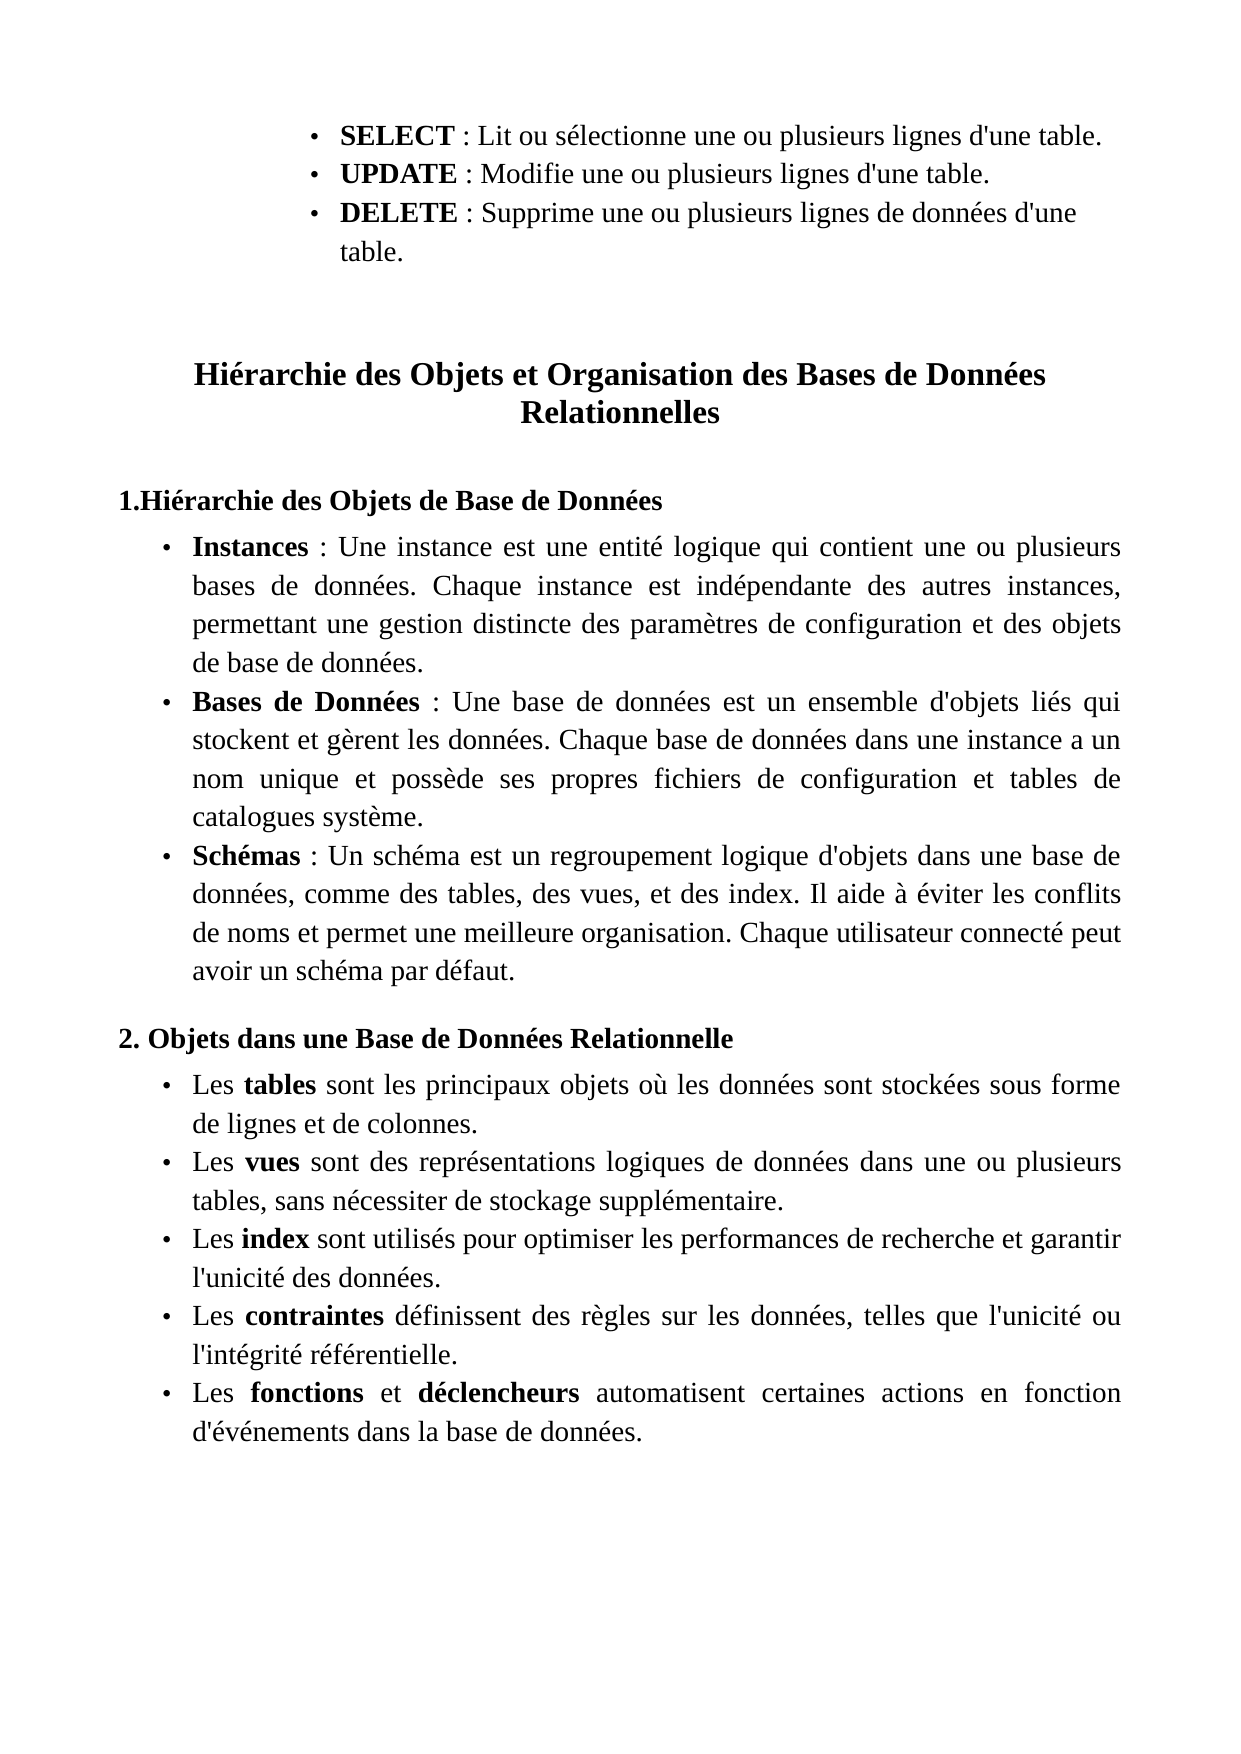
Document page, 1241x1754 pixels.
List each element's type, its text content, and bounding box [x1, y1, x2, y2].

list Bases de Données : Une base de données est un ensemble d'objets liés qui stockent et gèrent les données. Chaque base de données dans une instance a un nom unique et possède ses propres fichiers de configuration et tables de catalogues système. [162, 684, 1122, 833]
list Schémas : Un schéma est un regroupement logique d'objets dans une base de données, comme des tables, des vues, et des index. Il aide à éviter les conflits de noms et permet une meilleure organisation. Chaque utilisateur connecté peut avoir un schéma par défaut. [162, 838, 1122, 987]
subtitle 2. Objets dans une Base de Données Relationnelle [118, 1021, 1122, 1055]
list Les index sont utilisés pour optimiser les performances de recherche et garantir l'unicité des données. [162, 1221, 1122, 1293]
list DELETE : Supprime une ou plusieurs lignes de données d'une table. [310, 195, 1122, 267]
list Les fonctions et déclencheurs automatisent certaines actions en fonction d'événements dans la base de données. [162, 1376, 1122, 1448]
list Les contraintes définissent des règles sur les données, telles que l'unicité ou l'intégrité référentielle. [162, 1298, 1122, 1371]
list Les vues sont des représentations logiques de données dans une ou plusieurs tables, sans nécessiter de stockage supplémentaire. [162, 1144, 1122, 1216]
list SELECT : Lit ou sélectionne une ou plusieurs lignes d'une table. [310, 118, 1122, 152]
list UPDATE : Modifie une ou plusieurs lignes d'une table. [310, 157, 1122, 190]
text Hiérarchie des Objets et Organisation des Bases de Données Relationnelles [118, 354, 1122, 431]
list Instances : Une instance est une entité logique qui contient une ou plusieurs bases de données. Chaque instance est indépendante des autres instances, permettant une gestion distincte des paramètres de configuration et des objets de base de données. [162, 529, 1122, 679]
subtitle 1.Hiérarchie des Objets de Base de Données [118, 483, 1122, 517]
list Les tables sont les principaux objets où les données sont stockées sous forme de lignes et de colonnes. [162, 1067, 1122, 1139]
